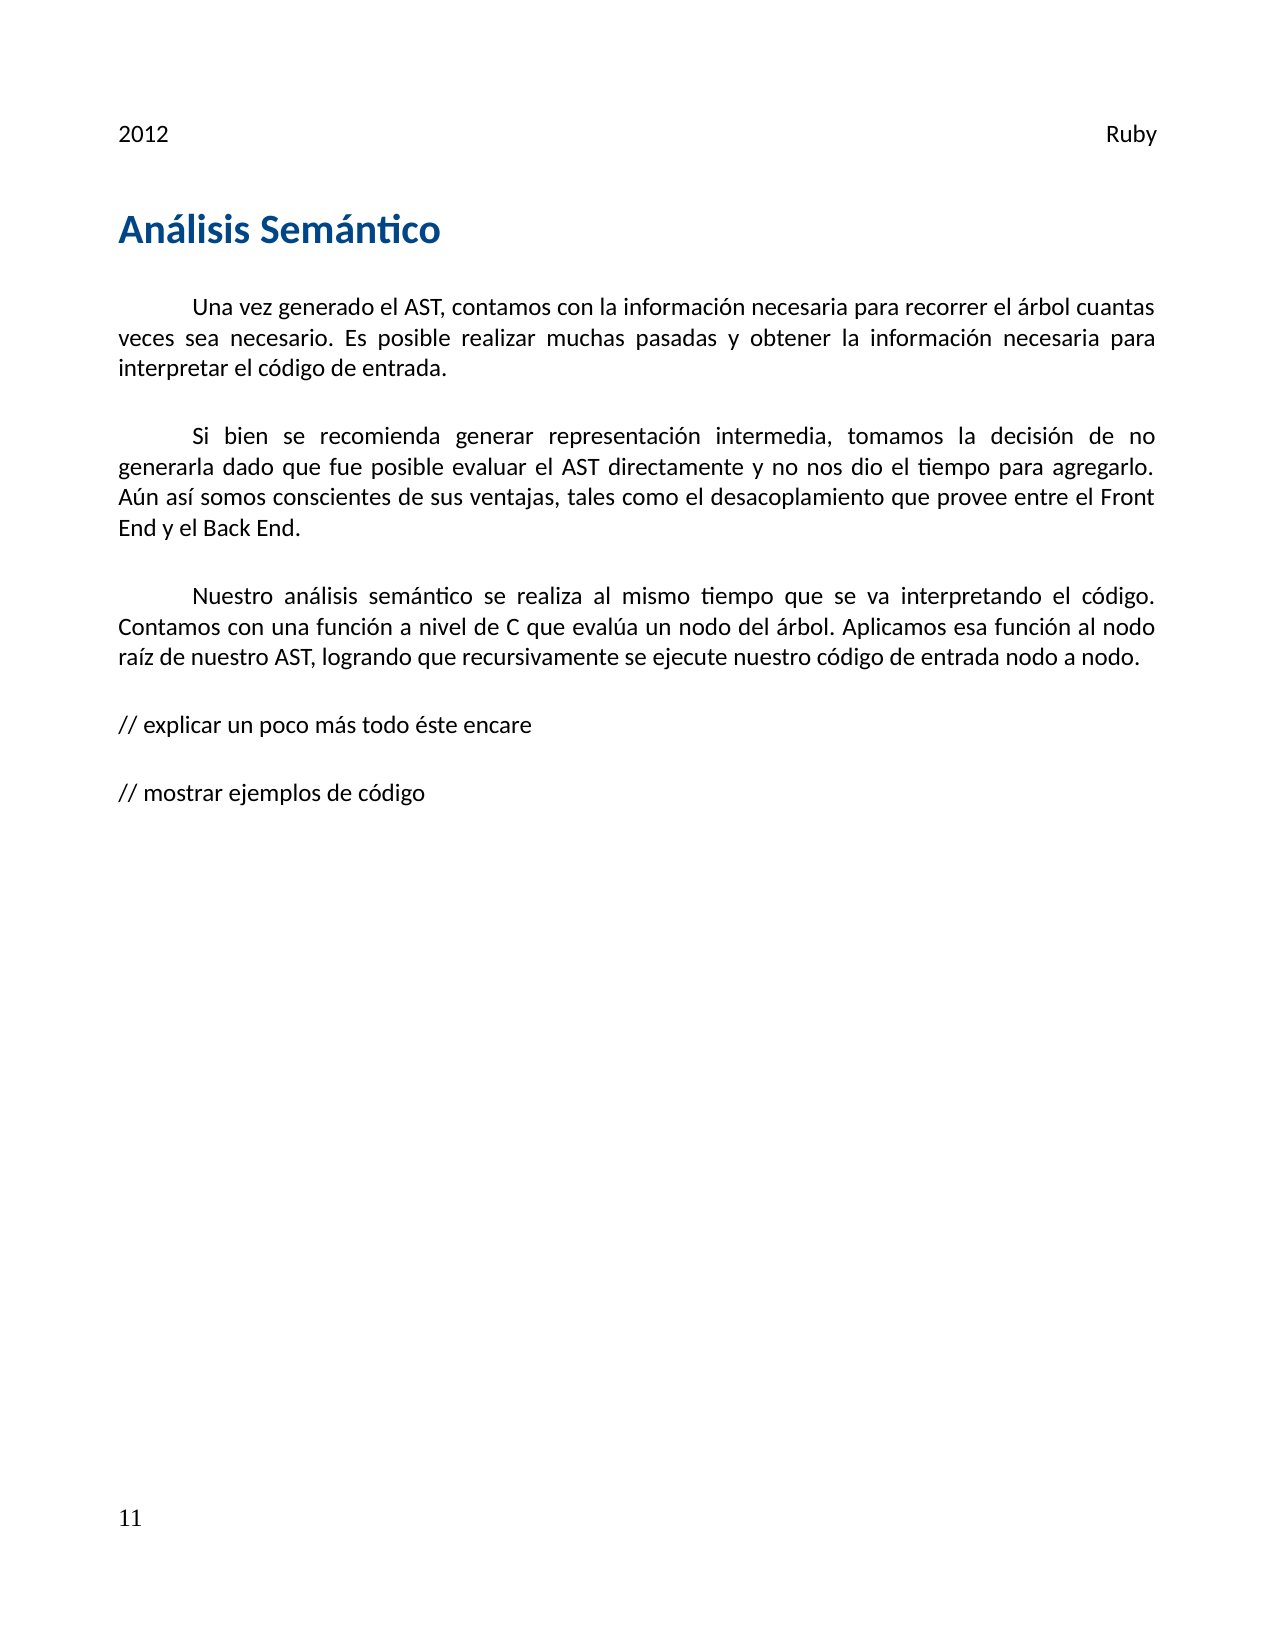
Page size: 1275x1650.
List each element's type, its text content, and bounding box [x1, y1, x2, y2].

text Una vez generado el AST, contamos con la información necesaria para recorrer el árbol cuantas veces sea necesario. Es posible realizar muchas pasadas y obtener la información necesaria para interpretar el código de entrada. [118, 291, 1157, 383]
text Si bien se recomienda generar representación intermedia, tomamos la decisión de no generarla dado que fue posible evaluar el AST directamente y no nos dio el tiempo para agregarlo. Aún así somos conscientes de sus ventajas, tales como el desacoplamiento que provee entre el Front End y el Back End. [118, 421, 1157, 543]
text // mostrar ejemplos de código [118, 777, 1157, 808]
text Nuestro análisis semántico se realiza al mismo tiempo que se va interpretando el código. Contamos con una función a nivel de C que evalúa un nodo del árbol. Aplicamos esa función al nodo raíz de nuestro AST, logrando que recursivamente se ejecute nuestro código de entrada nodo a nodo. [118, 580, 1157, 672]
text // explicar un poco más todo éste encare [118, 709, 1157, 740]
subtitle Análisis Semántico [118, 203, 1157, 254]
